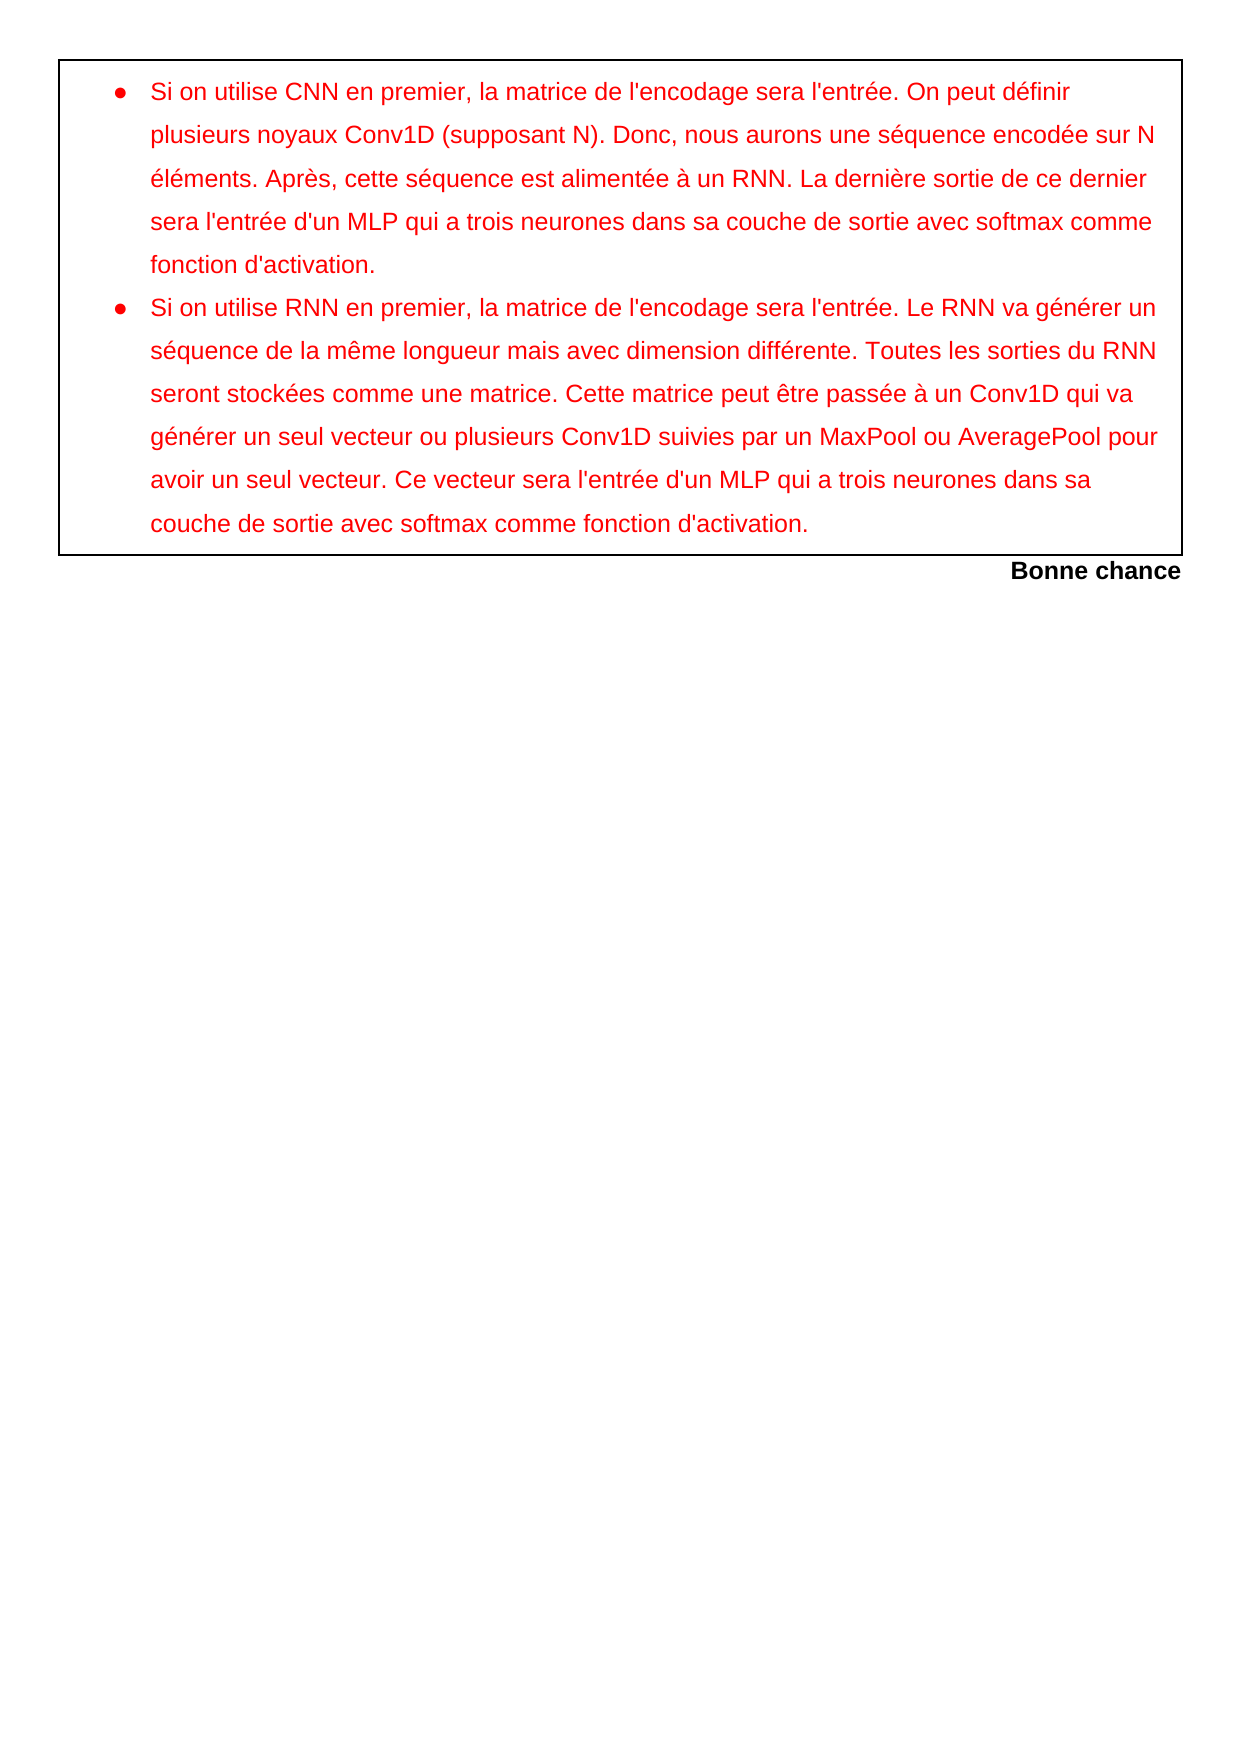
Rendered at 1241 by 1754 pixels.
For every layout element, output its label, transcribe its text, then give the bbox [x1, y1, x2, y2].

table_header Encodage (quelques choix possibles) BERT : les sorties des mots plus le padding sera l'encodage des mots Word2Vec ou Mot-Mot stockés un après l'autre avec un nombre max des mots (on utilise un padding pour remplir le reste) On peut utiliser CNN ou RNN après l'encodage : Si on utilise CNN en premier, la matrice de l'encodage sera l'entrée. On peut définir plusieurs noyaux Conv1D (supposant N). Donc, nous aurons une séquence encodée sur N éléments. Après, cette séquence est alimentée à un RNN. La dernière sortie de ce dernier sera l'entrée d'un MLP qui a trois neurones dans sa couche de sortie avec softmax comme fonction d'activation. Si on utilise RNN en premier, la matrice de l'encodage sera l'entrée. Le RNN va générer un séquence de la même longueur mais avec dimension différente. Toutes les sorties du RNN seront stockées comme une matrice. Cette matrice peut être passée à un Conv1D qui va générer un seul vecteur ou plusieurs Conv1D suivies par un MaxPool ou AveragePool pour avoir un seul vecteur. Ce vecteur sera l'entrée d'un MLP qui a trois neurones dans sa couche de sortie avec softmax comme fonction d'activation. [60, 61, 1181, 553]
text Bonne chance [59, 556, 1181, 584]
